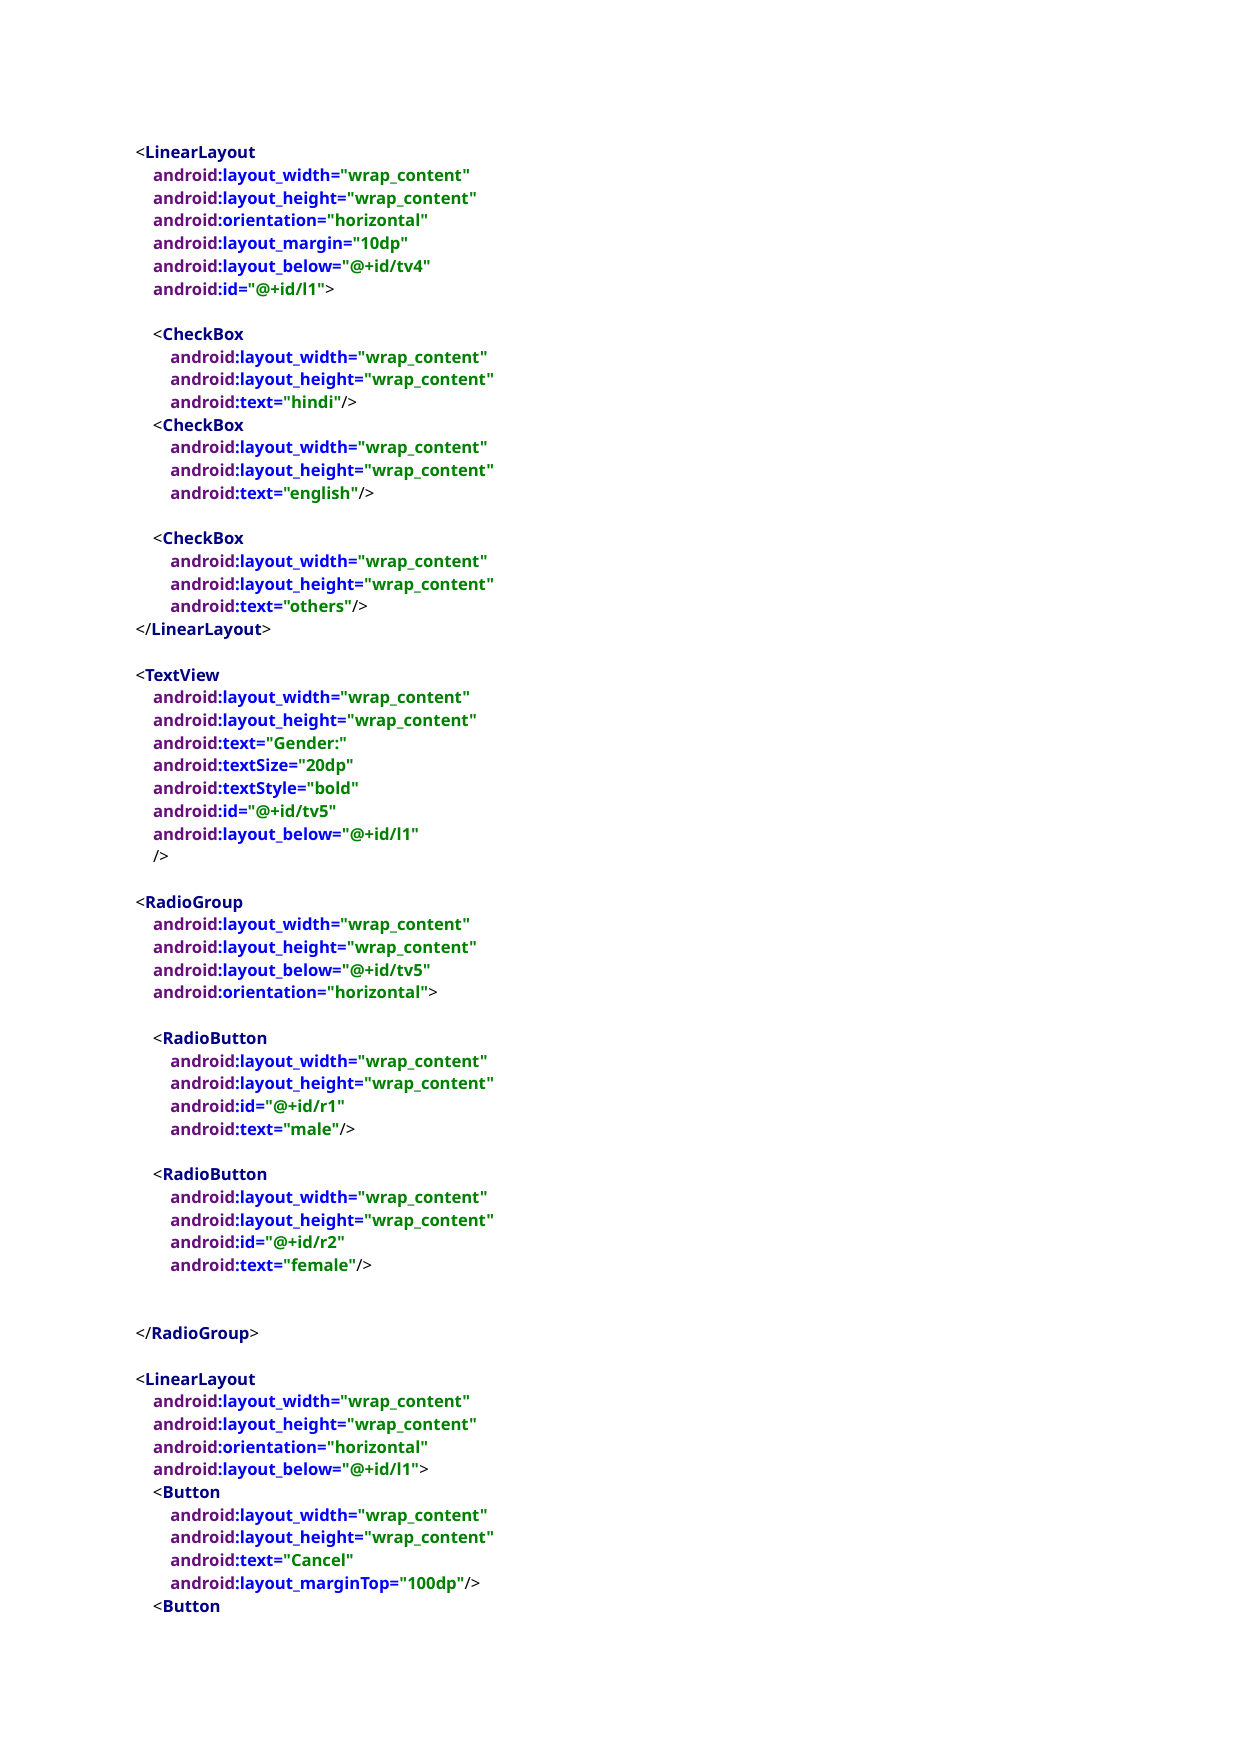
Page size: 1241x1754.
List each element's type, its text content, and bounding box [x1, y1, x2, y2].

text <LinearLayout android:layout_width="wrap_content" android:layout_height="wrap_content" android:orientation="horizontal" android:layout_margin="10dp" android:layout_below="@+id/tv4" android:id="@+id/l1"> <CheckBox android:layout_width="wrap_content" android:layout_height="wrap_content" android:text="hindi"/> <CheckBox android:layout_width="wrap_content" android:layout_height="wrap_content" android:text="english"/> <CheckBox android:layout_width="wrap_content" android:layout_height="wrap_content" android:text="others"/> </LinearLayout> <TextView android:layout_width="wrap_content" android:layout_height="wrap_content" android:text="Gender:" android:textSize="20dp" android:textStyle="bold" android:id="@+id/tv5" android:layout_below="@+id/l1" /> <RadioGroup android:layout_width="wrap_content" android:layout_height="wrap_content" android:layout_below="@+id/tv5" android:orientation="horizontal"> <RadioButton android:layout_width="wrap_content" android:layout_height="wrap_content" android:id="@+id/r1" android:text="male"/> <RadioButton android:layout_width="wrap_content" android:layout_height="wrap_content" android:id="@+id/r2" android:text="female"/> </RadioGroup> <LinearLayout android:layout_width="wrap_content" android:layout_height="wrap_content" android:orientation="horizontal" android:layout_below="@+id/l1"> <Button android:layout_width="wrap_content" android:layout_height="wrap_content" android:text="Cancel" android:layout_marginTop="100dp"/> <Button [118, 118, 1122, 1617]
